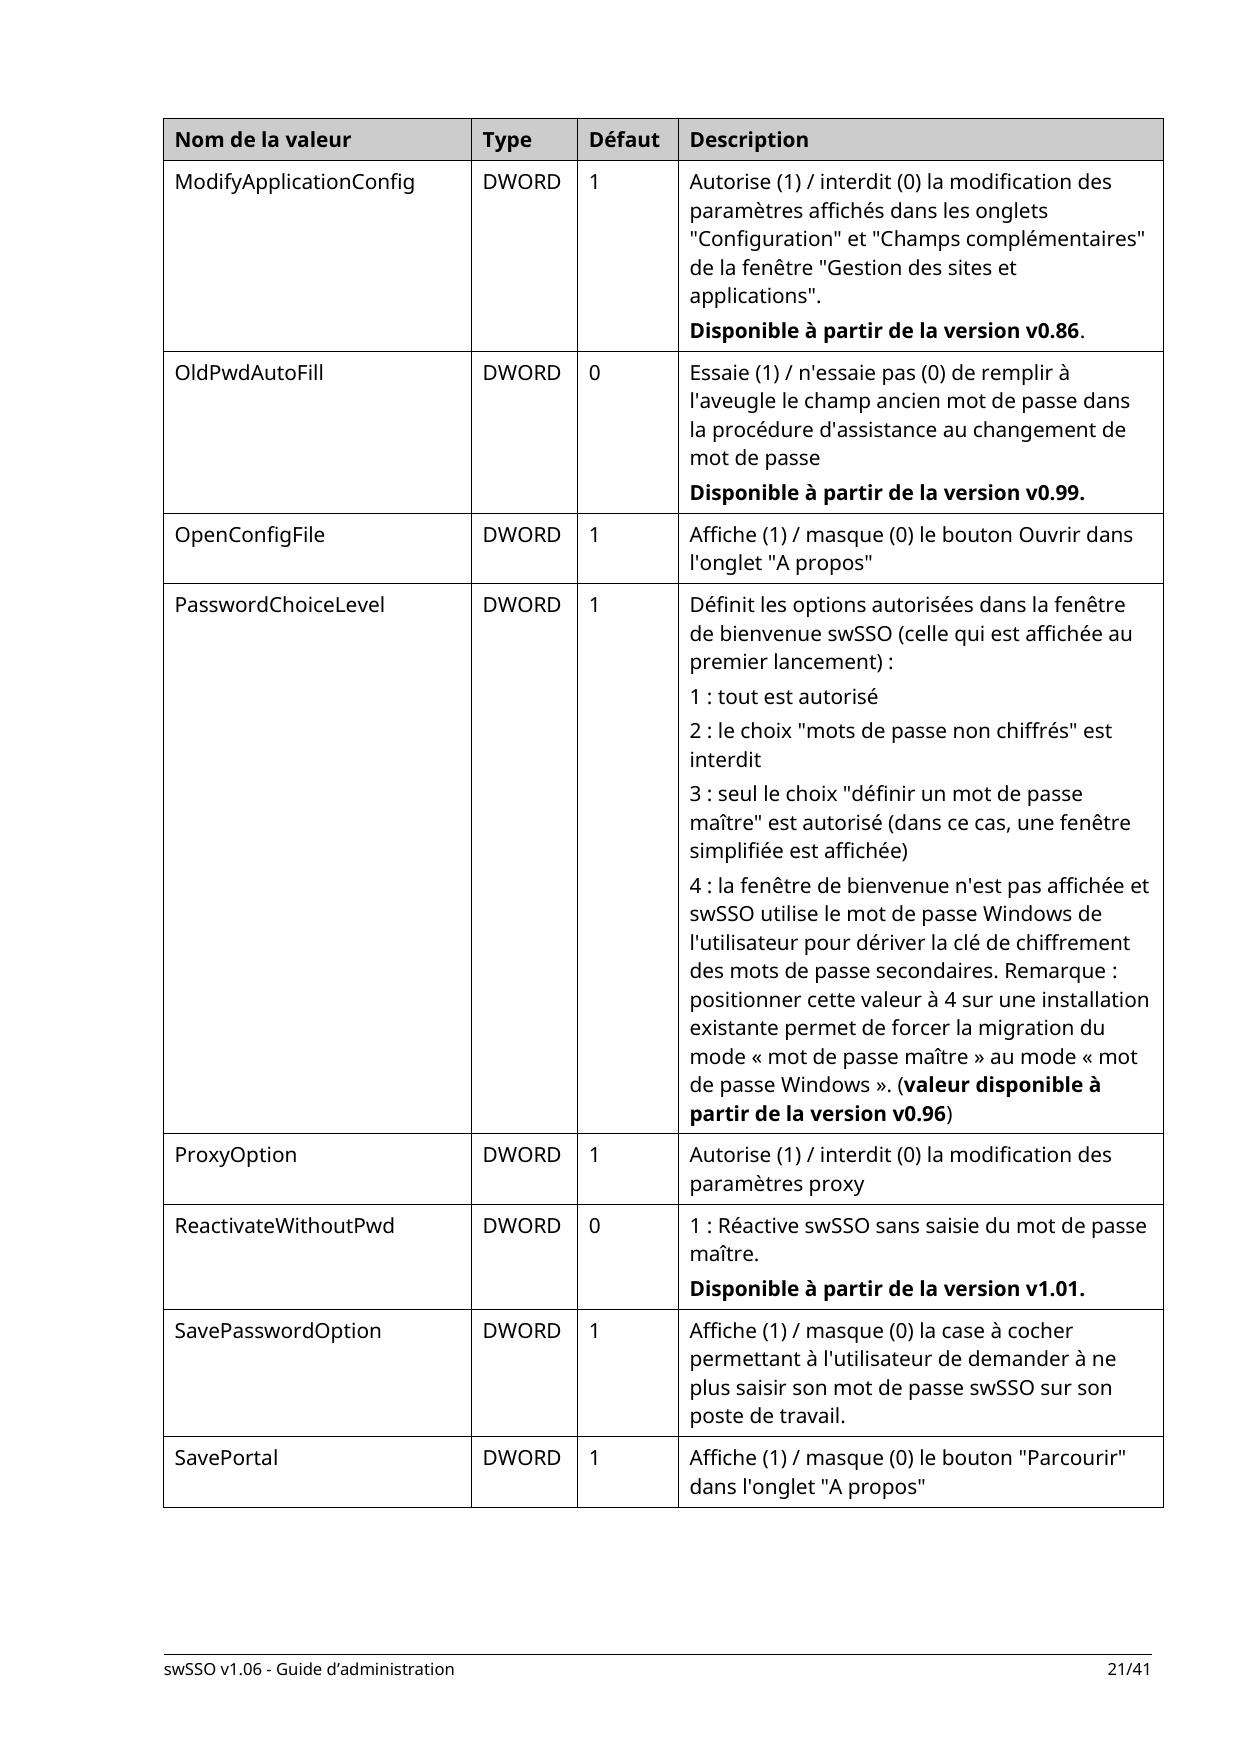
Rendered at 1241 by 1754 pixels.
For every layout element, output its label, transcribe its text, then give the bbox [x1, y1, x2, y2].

table_cell ModifyApplicationConfig [164, 161, 471, 351]
table_cell OpenConfigFile [164, 514, 471, 583]
table_header Type [472, 119, 577, 160]
table_cell Affiche (1) / masque (0) le bouton Ouvrir dans l'onglet "A propos" [679, 514, 1163, 583]
table_cell DWORD [472, 584, 577, 1133]
table_cell DWORD [472, 1437, 577, 1507]
table_cell PasswordChoiceLevel [164, 584, 471, 1133]
table_cell 1 [578, 584, 678, 1133]
table_cell DWORD [472, 352, 577, 512]
table_cell Affiche (1) / masque (0) le bouton "Parcourir" dans l'onglet "A propos" [679, 1437, 1163, 1507]
table_cell ProxyOption [164, 1134, 471, 1204]
table_cell 1 [578, 1134, 678, 1204]
table_cell DWORD [472, 1134, 577, 1204]
table_cell DWORD [472, 1310, 577, 1436]
table_cell DWORD [472, 161, 577, 351]
table_cell Définit les options autorisées dans la fenêtre de bienvenue swSSO (celle qui est affichée au premier lancement) : 1 : tout est autorisé 2 : le choix "mots de passe non chiffrés" est interdit 3 : seul le choix "définir un mot de passe maître" est autorisé (dans ce cas, une fenêtre simplifiée est affichée) 4 : la fenêtre de bienvenue n'est pas affichée et swSSO utilise le mot de passe Windows de l'utilisateur pour dériver la clé de chiffrement des mots de passe secondaires. Remarque : positionner cette valeur à 4 sur une installation existante permet de forcer la migration du mode « mot de passe maître » au mode « mot de passe Windows ». (valeur disponible à partir de la version v0.96) [679, 584, 1163, 1133]
table_cell Autorise (1) / interdit (0) la modification des paramètres proxy [679, 1134, 1163, 1204]
table_cell 1 [578, 1437, 678, 1507]
table_header Défaut [578, 119, 678, 160]
table_cell OldPwdAutoFill [164, 352, 471, 512]
table_cell SavePortal [164, 1437, 471, 1507]
table_cell 1 [578, 1310, 678, 1436]
table_cell Essaie (1) / n'essaie pas (0) de remplir à l'aveugle le champ ancien mot de passe dans la procédure d'assistance au changement de mot de passe Disponible à partir de la version v0.99. [679, 352, 1163, 512]
table_header Description [679, 119, 1163, 160]
table_header Nom de la valeur [164, 119, 471, 160]
table_cell ReactivateWithoutPwd [164, 1205, 471, 1309]
table_cell DWORD [472, 514, 577, 583]
table_cell SavePasswordOption [164, 1310, 471, 1436]
table_cell 0 [578, 352, 678, 512]
table_cell Autorise (1) / interdit (0) la modification des paramètres affichés dans les onglets "Configuration" et "Champs complémentaires" de la fenêtre "Gestion des sites et applications". Disponible à partir de la version v0.86. [679, 161, 1163, 351]
table_cell Affiche (1) / masque (0) la case à cocher permettant à l'utilisateur de demander à ne plus saisir son mot de passe swSSO sur son poste de travail. [679, 1310, 1163, 1436]
table_cell 1 [578, 161, 678, 351]
table_cell 1 [578, 514, 678, 583]
table_cell 0 [578, 1205, 678, 1309]
table_cell 1 : Réactive swSSO sans saisie du mot de passe maître. Disponible à partir de la version v1.01. [679, 1205, 1163, 1309]
table_cell DWORD [472, 1205, 577, 1309]
